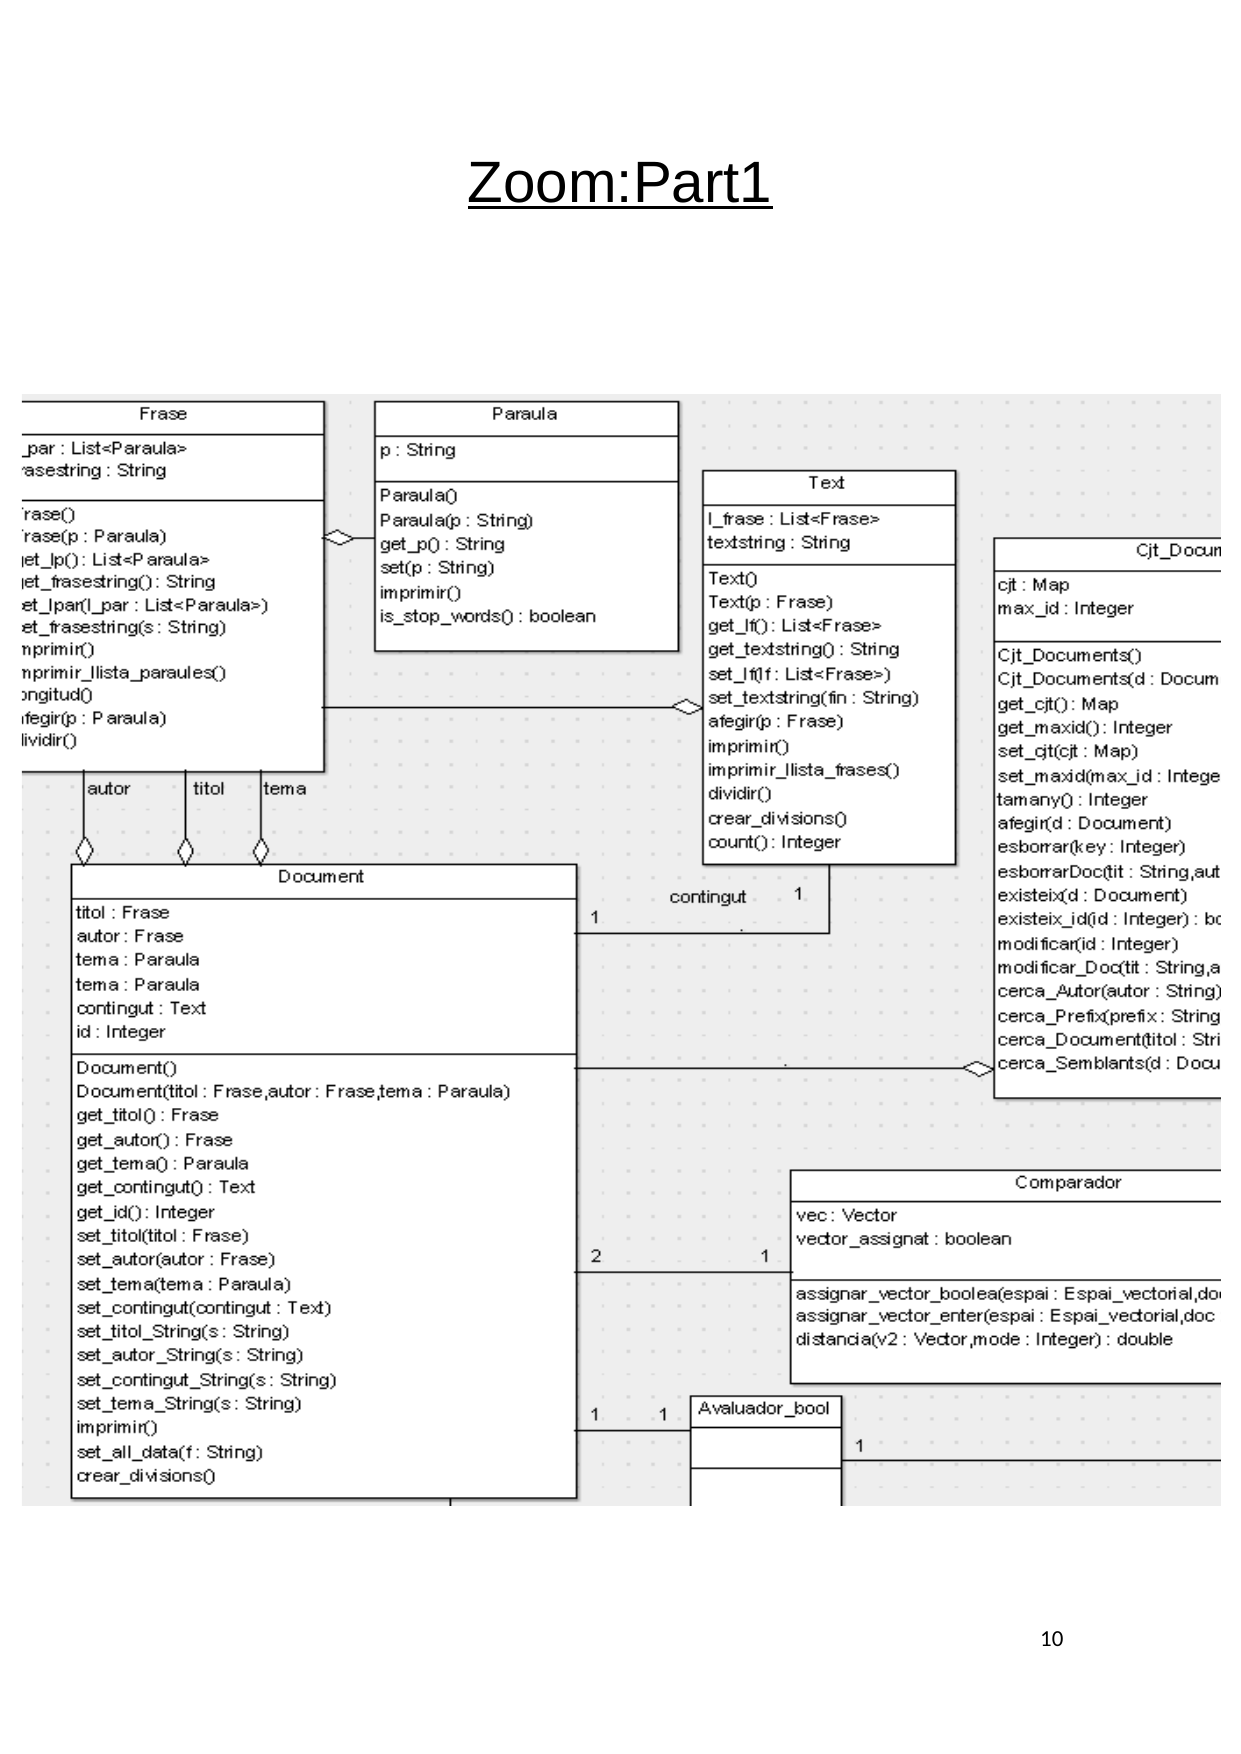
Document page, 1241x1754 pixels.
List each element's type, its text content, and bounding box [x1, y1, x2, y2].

picture [21, 394, 265, 1506]
text Zoom:Part1 [177, 148, 1063, 215]
